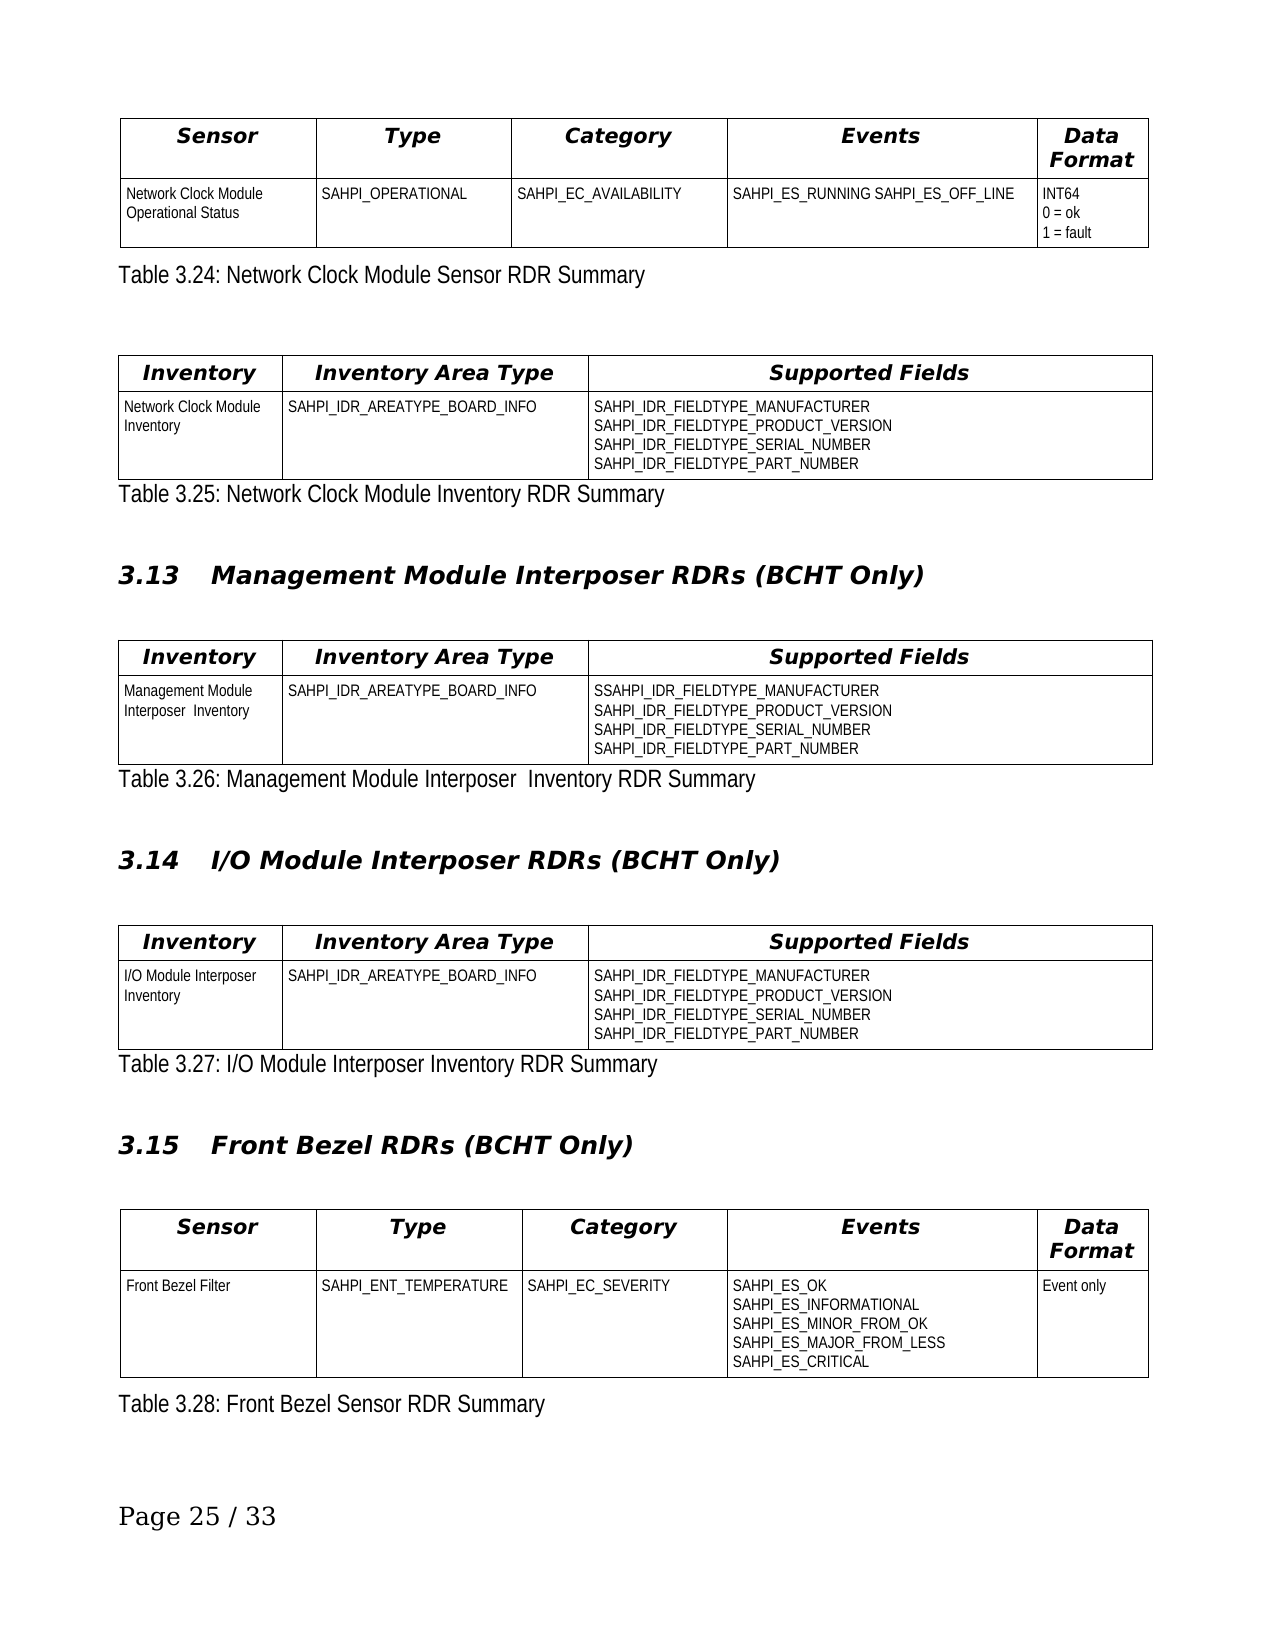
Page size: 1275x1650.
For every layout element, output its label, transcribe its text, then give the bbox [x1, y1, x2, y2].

table_cell SAHPI_ENT_TEMPERATURE [317, 1271, 522, 1377]
table_cell Network Clock Module Inventory [119, 392, 282, 479]
table_cell SAHPI_IDR_FIELDTYPE_MANUFACTURER SAHPI_IDR_FIELDTYPE_PRODUCT_VERSION SAHPI_IDR_FIELDTYPE_SERIAL_NUMBER SAHPI_IDR_FIELDTYPE_PART_NUMBER [589, 961, 1152, 1048]
table_header Inventory Area Type [283, 356, 588, 391]
table_header Supported Fields [589, 641, 1152, 675]
text Table 3.25: Network Clock Module Inventory RDR Summary [118, 479, 1157, 507]
subtitle Management Module Interposer RDRs (BCHT Only) [118, 561, 1157, 590]
text Table 3.28: Front Bezel Sensor RDR Summary [118, 1389, 1157, 1418]
table_header Data Format [1038, 119, 1148, 178]
text Table 3.26: Management Module Interposer Inventory RDR Summary [118, 764, 1157, 792]
table_header Events [728, 1210, 1037, 1269]
table_header Sensor [121, 1210, 316, 1269]
subtitle Front Bezel RDRs (BCHT Only) [118, 1131, 1157, 1160]
table_header Type [317, 1210, 522, 1269]
text Table 3.27: I/O Module Interposer Inventory RDR Summary [118, 1049, 1157, 1077]
table_cell SAHPI_OPERATIONAL [317, 179, 511, 247]
table_cell INT64 0 = ok 1 = fault [1038, 179, 1148, 247]
table_cell Network Clock Module Operational Status [121, 179, 316, 247]
table_cell SAHPI_ES_RUNNING SAHPI_ES_OFF_LINE [728, 179, 1037, 247]
table_cell SAHPI_IDR_AREATYPE_BOARD_INFO [283, 392, 588, 479]
text Table 3.24: Network Clock Module Sensor RDR Summary [118, 260, 1157, 288]
table_header Events [728, 119, 1037, 178]
table_header Data Format [1038, 1210, 1148, 1269]
table_cell SSAHPI_IDR_FIELDTYPE_MANUFACTURER SAHPI_IDR_FIELDTYPE_PRODUCT_VERSION SAHPI_IDR_FIELDTYPE_SERIAL_NUMBER SAHPI_IDR_FIELDTYPE_PART_NUMBER [589, 676, 1152, 764]
table_cell SAHPI_EC_SEVERITY [523, 1271, 727, 1377]
table_header Supported Fields [589, 926, 1152, 960]
table_cell I/O Module Interposer Inventory [119, 961, 282, 1048]
table_header Inventory [119, 641, 282, 675]
table_header Inventory Area Type [283, 641, 588, 675]
table_header Type [317, 119, 511, 178]
table_cell SAHPI_IDR_AREATYPE_BOARD_INFO [283, 676, 588, 764]
table_header Inventory [119, 926, 282, 960]
table_header Supported Fields [589, 356, 1152, 391]
table_cell SAHPI_ES_OK SAHPI_ES_INFORMATIONAL SAHPI_ES_MINOR_FROM_OK SAHPI_ES_MAJOR_FROM_LESS SAHPI_ES_CRITICAL [728, 1271, 1037, 1377]
table_cell Management Module Interposer Inventory [119, 676, 282, 764]
table_header Inventory [119, 356, 282, 391]
table_header Sensor [121, 119, 316, 178]
table_header Inventory Area Type [283, 926, 588, 960]
table_cell SAHPI_IDR_FIELDTYPE_MANUFACTURER SAHPI_IDR_FIELDTYPE_PRODUCT_VERSION SAHPI_IDR_FIELDTYPE_SERIAL_NUMBER SAHPI_IDR_FIELDTYPE_PART_NUMBER [589, 392, 1152, 479]
table_cell SAHPI_EC_AVAILABILITY [512, 179, 727, 247]
table_cell Event only [1038, 1271, 1148, 1377]
table_header Category [523, 1210, 727, 1269]
table_cell Front Bezel Filter [121, 1271, 316, 1377]
table_cell SAHPI_IDR_AREATYPE_BOARD_INFO [283, 961, 588, 1048]
subtitle I/O Module Interposer RDRs (BCHT Only) [118, 846, 1157, 875]
table_header Category [512, 119, 727, 178]
